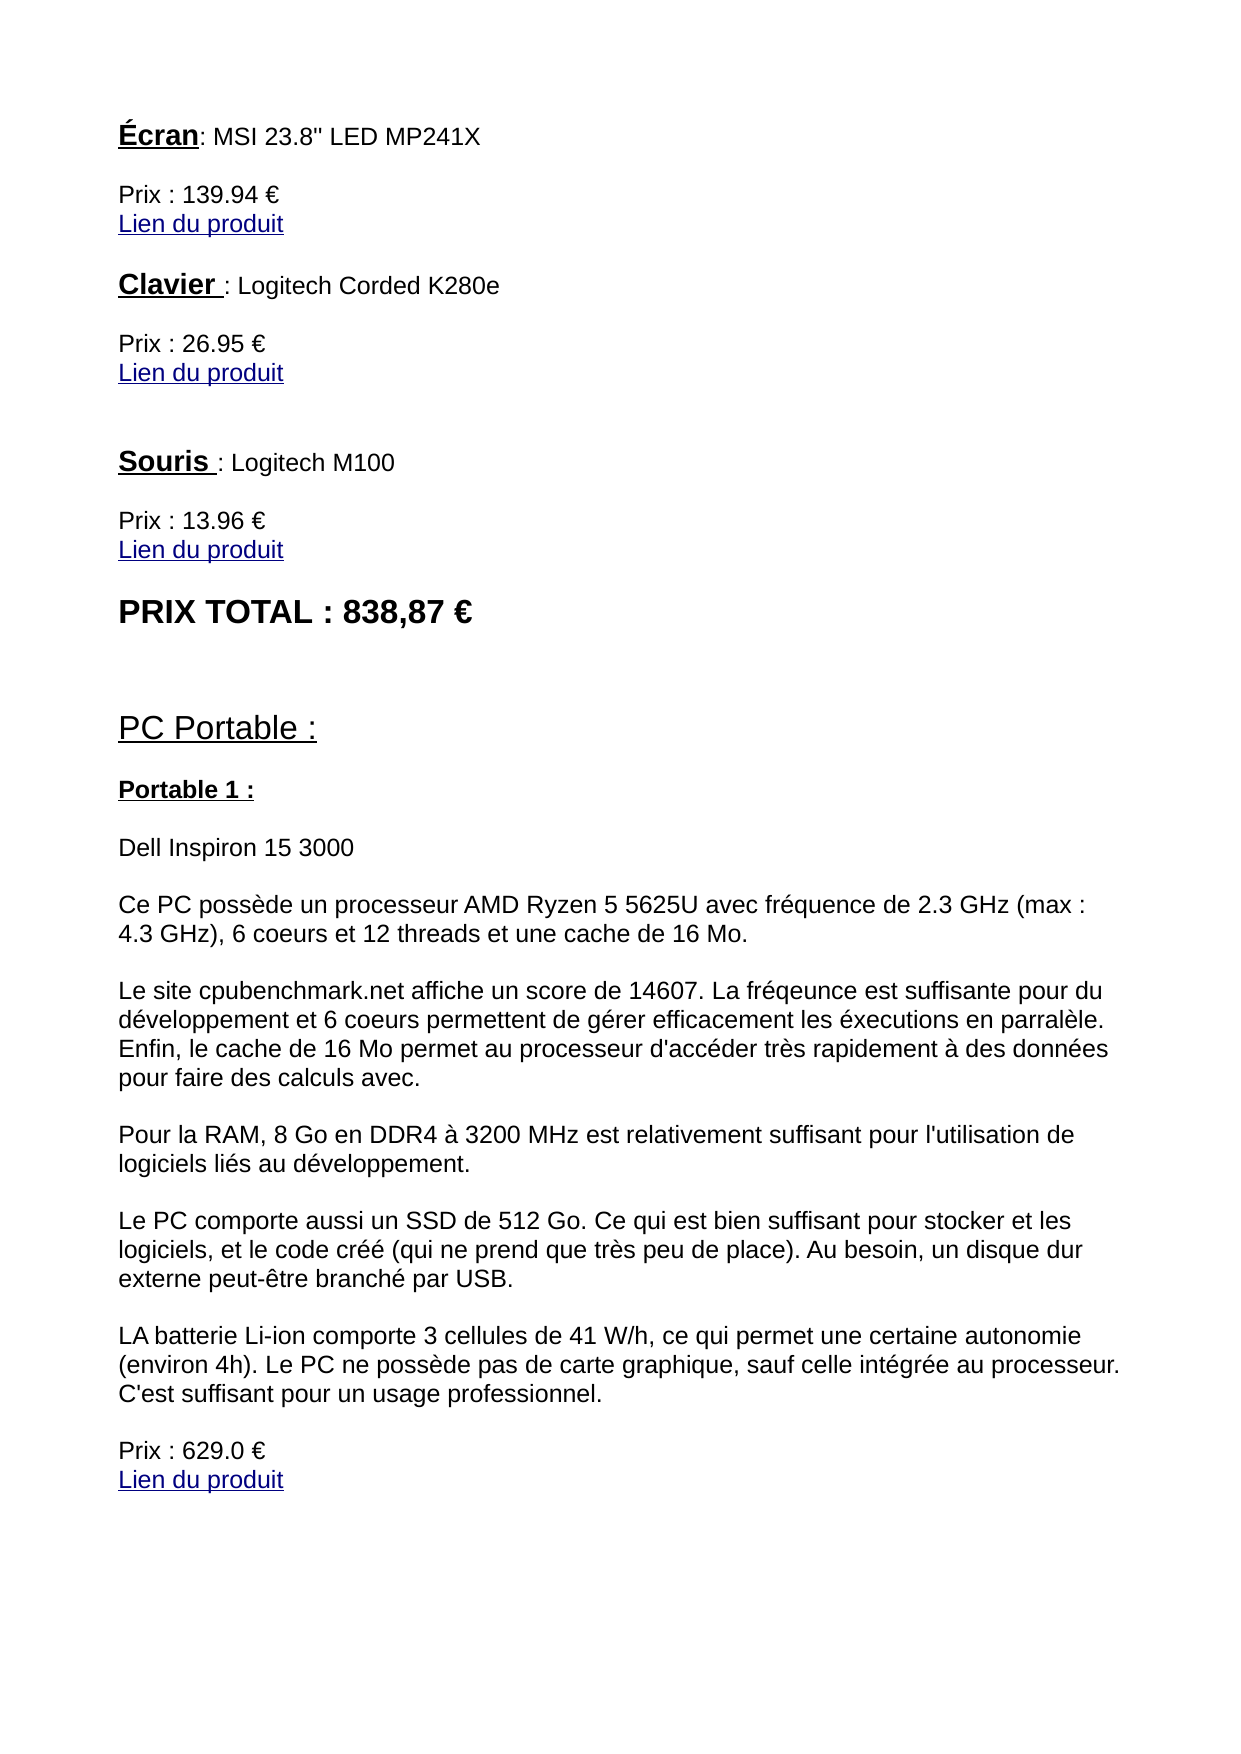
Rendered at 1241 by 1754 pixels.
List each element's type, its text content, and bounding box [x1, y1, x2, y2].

text PRIX TOTAL : 838,87 € [118, 592, 1122, 631]
text Lien du produit [118, 209, 1122, 238]
text Dell Inspiron 15 3000 [118, 832, 1122, 861]
text Portable 1 : [118, 775, 1122, 804]
text Enfin, le cache de 16 Mo permet au processeur d'accéder très rapidement à des données pour faire des calculs avec. [118, 1034, 1122, 1091]
text Prix : 139.94 € [118, 180, 1122, 209]
text Lien du produit [118, 1465, 1122, 1494]
text Ce PC possède un processeur AMD Ryzen 5 5625U avec fréquence de 2.3 GHz (max : 4.3 GHz), 6 coeurs et 12 threads et une cache de 16 Mo. [118, 890, 1122, 947]
text Lien du produit [118, 358, 1122, 386]
text Le PC comporte aussi un SSD de 512 Go. Ce qui est bien suffisant pour stocker et les logiciels, et le code créé (qui ne prend que très peu de place). Au besoin, un disque dur externe peut-être branché par USB. [118, 1206, 1122, 1292]
text PC Portable : [118, 708, 1122, 746]
text Prix : 629.0 € [118, 1436, 1122, 1465]
text Le site cpubenchmark.net affiche un score de 14607. La fréqeunce est suffisante pour du développement et 6 coeurs permettent de gérer efficacement les éxecutions en parralèle. [118, 976, 1122, 1034]
text Lien du produit [118, 535, 1122, 564]
text LA batterie Li-ion comporte 3 cellules de 41 W/h, ce qui permet une certaine autonomie (environ 4h). Le PC ne possède pas de carte graphique, sauf celle intégrée au processeur. C'est suffisant pour un usage professionnel. [118, 1321, 1122, 1407]
text Écran: MSI 23.8'' LED MP241X [118, 118, 1122, 152]
text Prix : 26.95 € [118, 329, 1122, 358]
text Souris : Logitech M100 [118, 444, 1122, 477]
text Clavier : Logitech Corded K280e [118, 267, 1122, 300]
text Pour la RAM, 8 Go en DDR4 à 3200 MHz est relativement suffisant pour l'utilisation de logiciels liés au développement. [118, 1120, 1122, 1177]
text Prix : 13.96 € [118, 506, 1122, 535]
